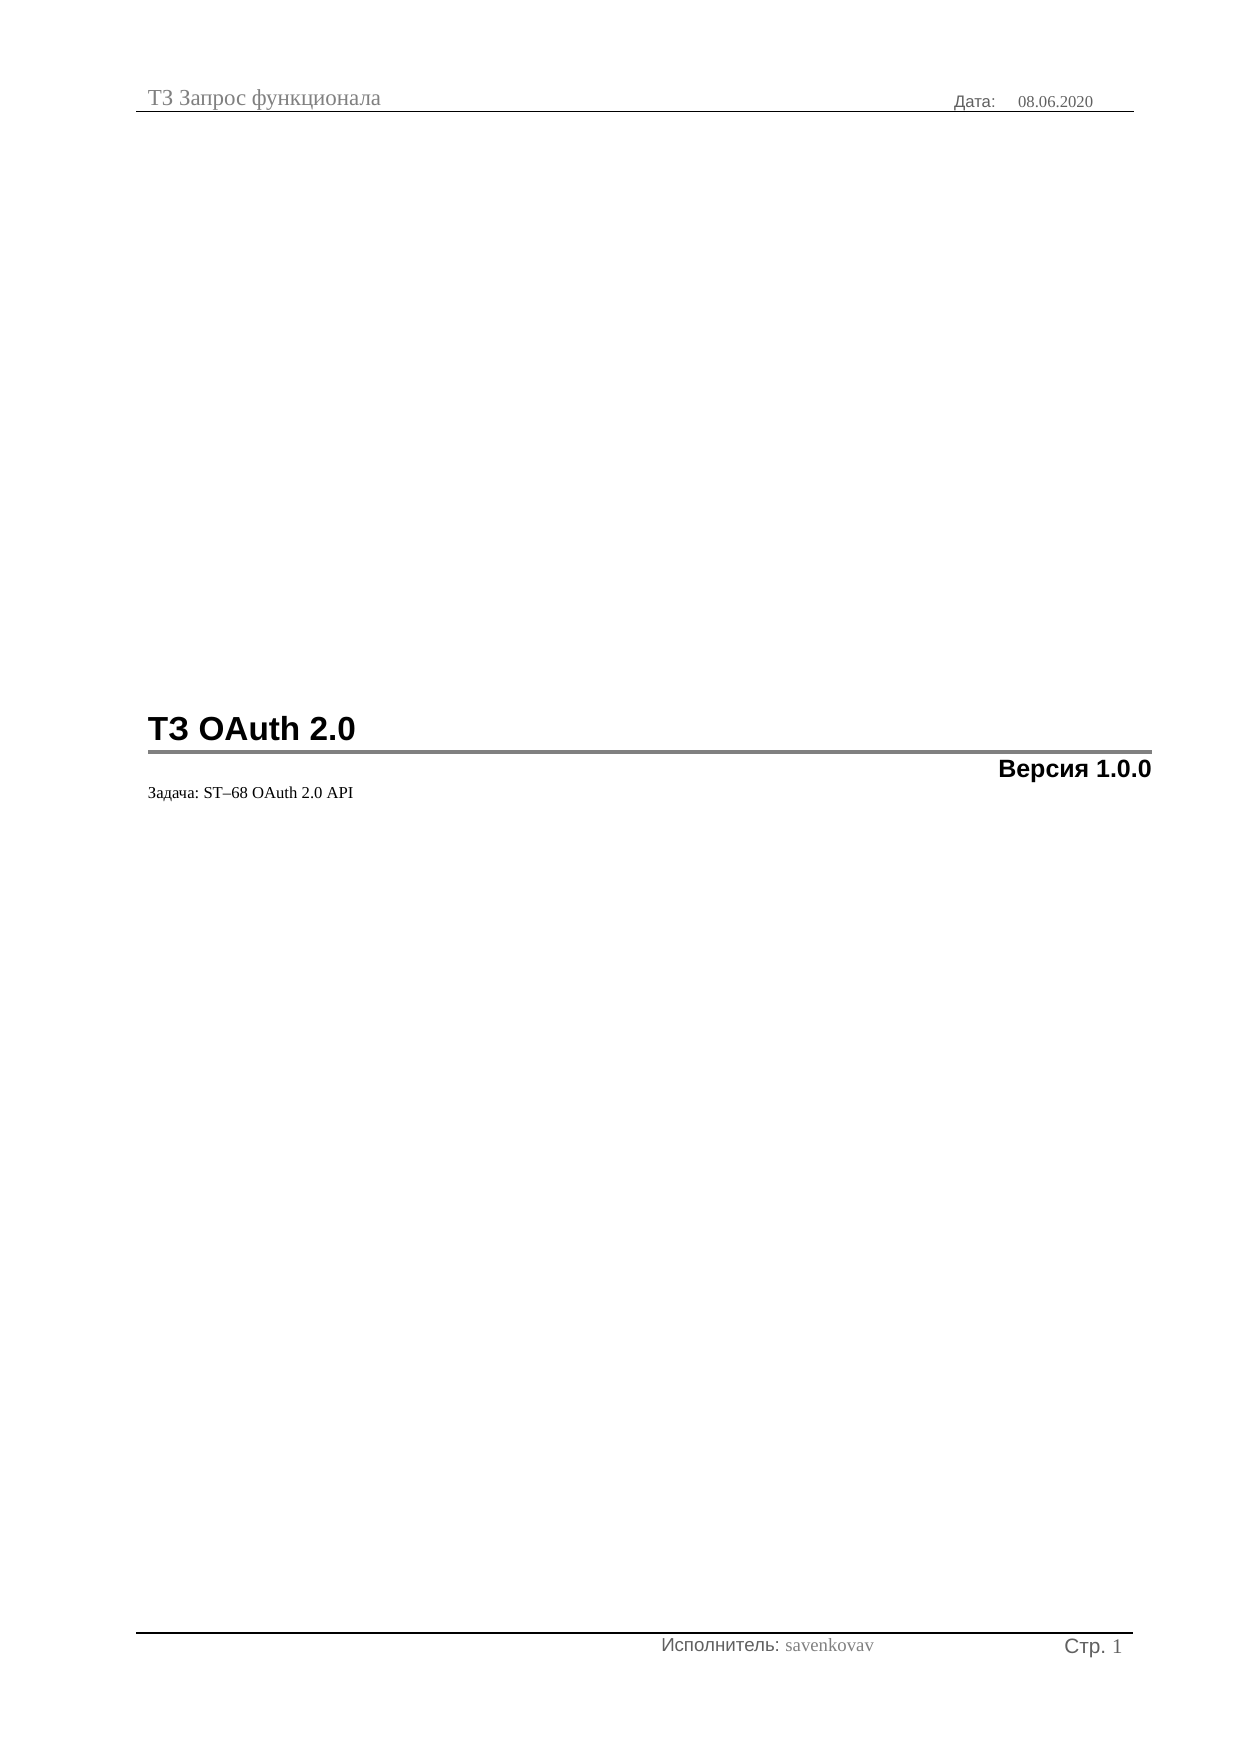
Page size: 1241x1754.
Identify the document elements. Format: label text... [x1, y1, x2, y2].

text Задача: ST–68 OAuth 2.0 API [148, 783, 1152, 802]
text Версия 1.0.0 [148, 754, 1152, 783]
text ТЗ OAuth 2.0 [148, 709, 1152, 750]
